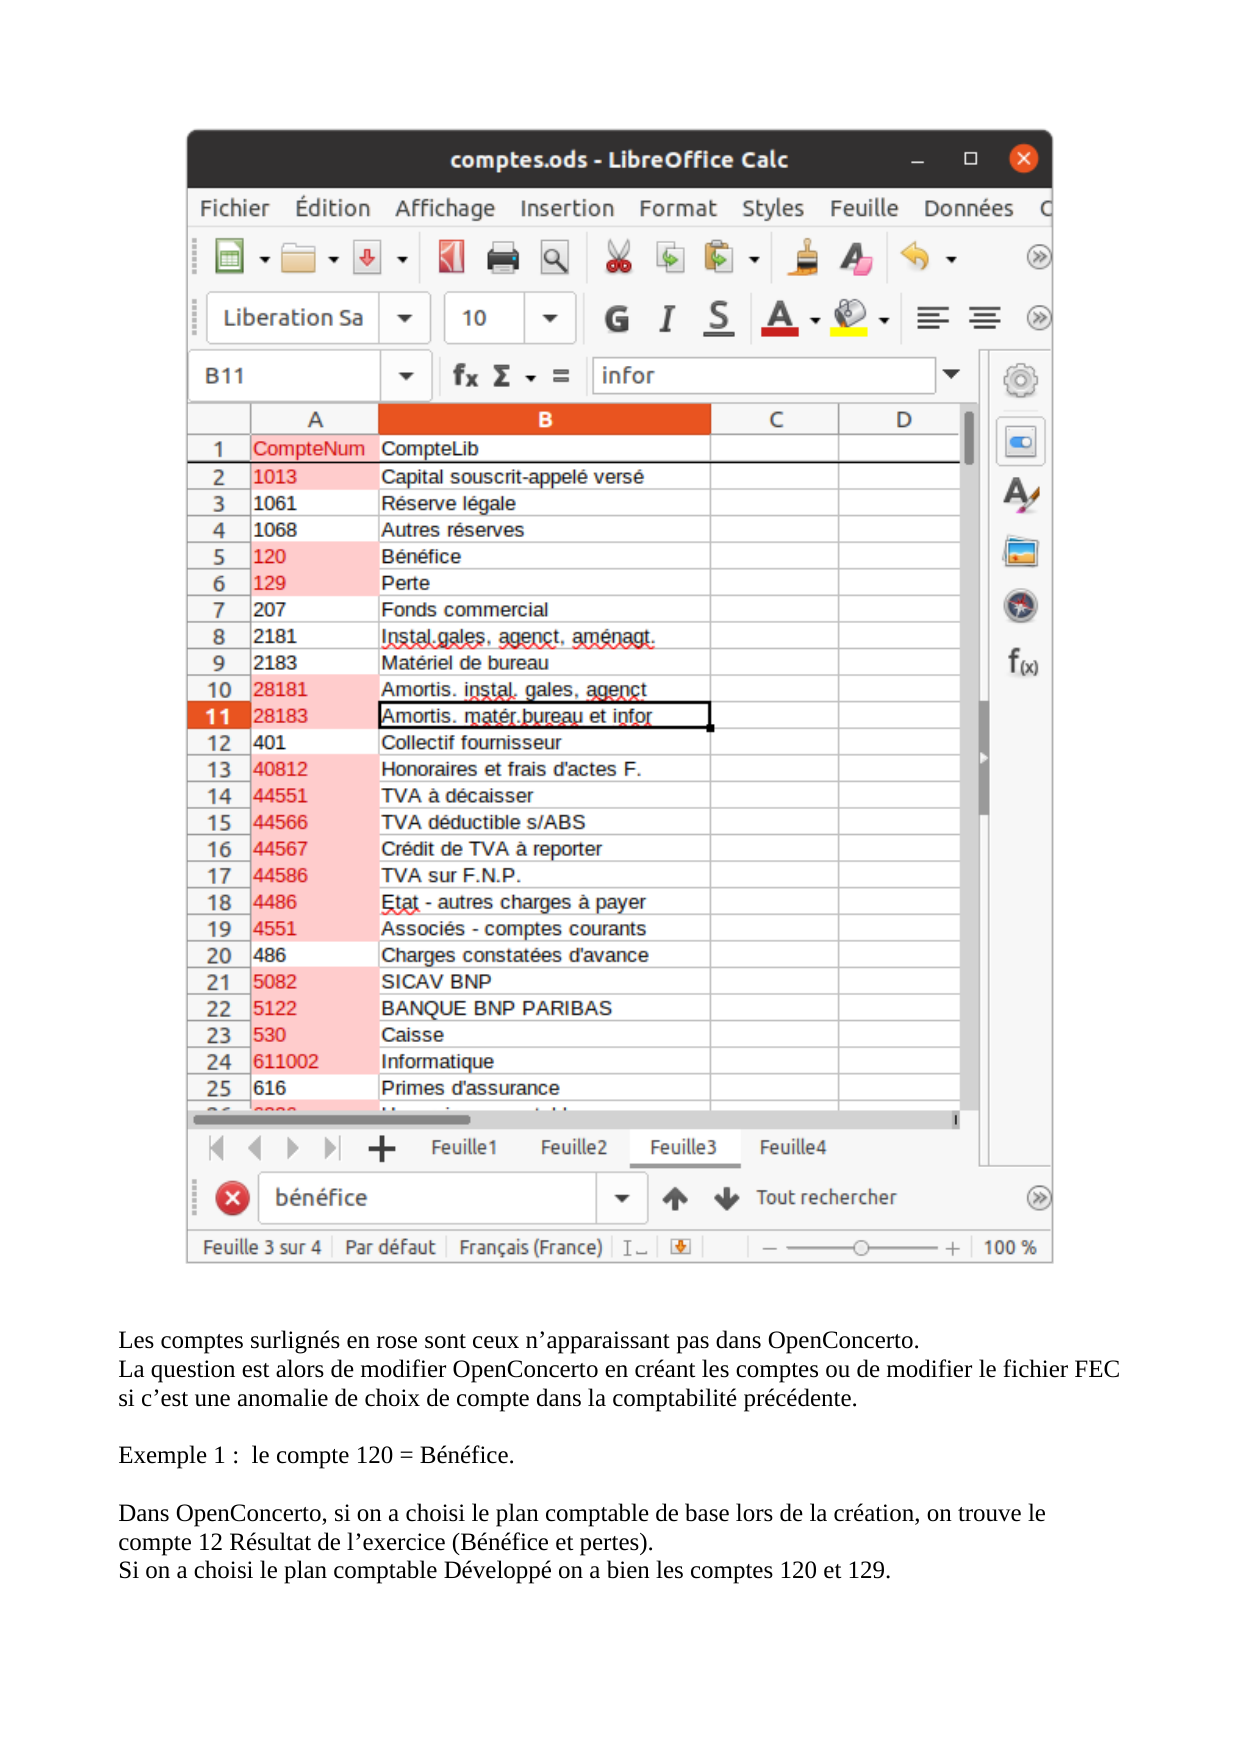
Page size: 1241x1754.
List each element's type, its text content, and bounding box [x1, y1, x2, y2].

text Dans OpenConcerto, si on a choisi le plan comptable de base lors de la création, on trouve le compte 12 Résultat de l’exercice (Bénéfice et pertes). [118, 1498, 1122, 1556]
text Les comptes surlignés en rose sont ceux n’apparaissant pas dans OpenConcerto. [118, 1326, 1122, 1354]
text Si on a choisi le plan comptable Développé on a bien les comptes 120 et 129. [118, 1556, 1122, 1584]
text Exemple 1 : le compte 120 = Bénéfice. [118, 1441, 1122, 1469]
picture [172, 118, 1068, 1278]
text La question est alors de modifier OpenConcerto en créant les comptes ou de modifier le fichier FEC si c’est une anomalie de choix de compte dans la comptabilité précédente. [118, 1354, 1122, 1412]
